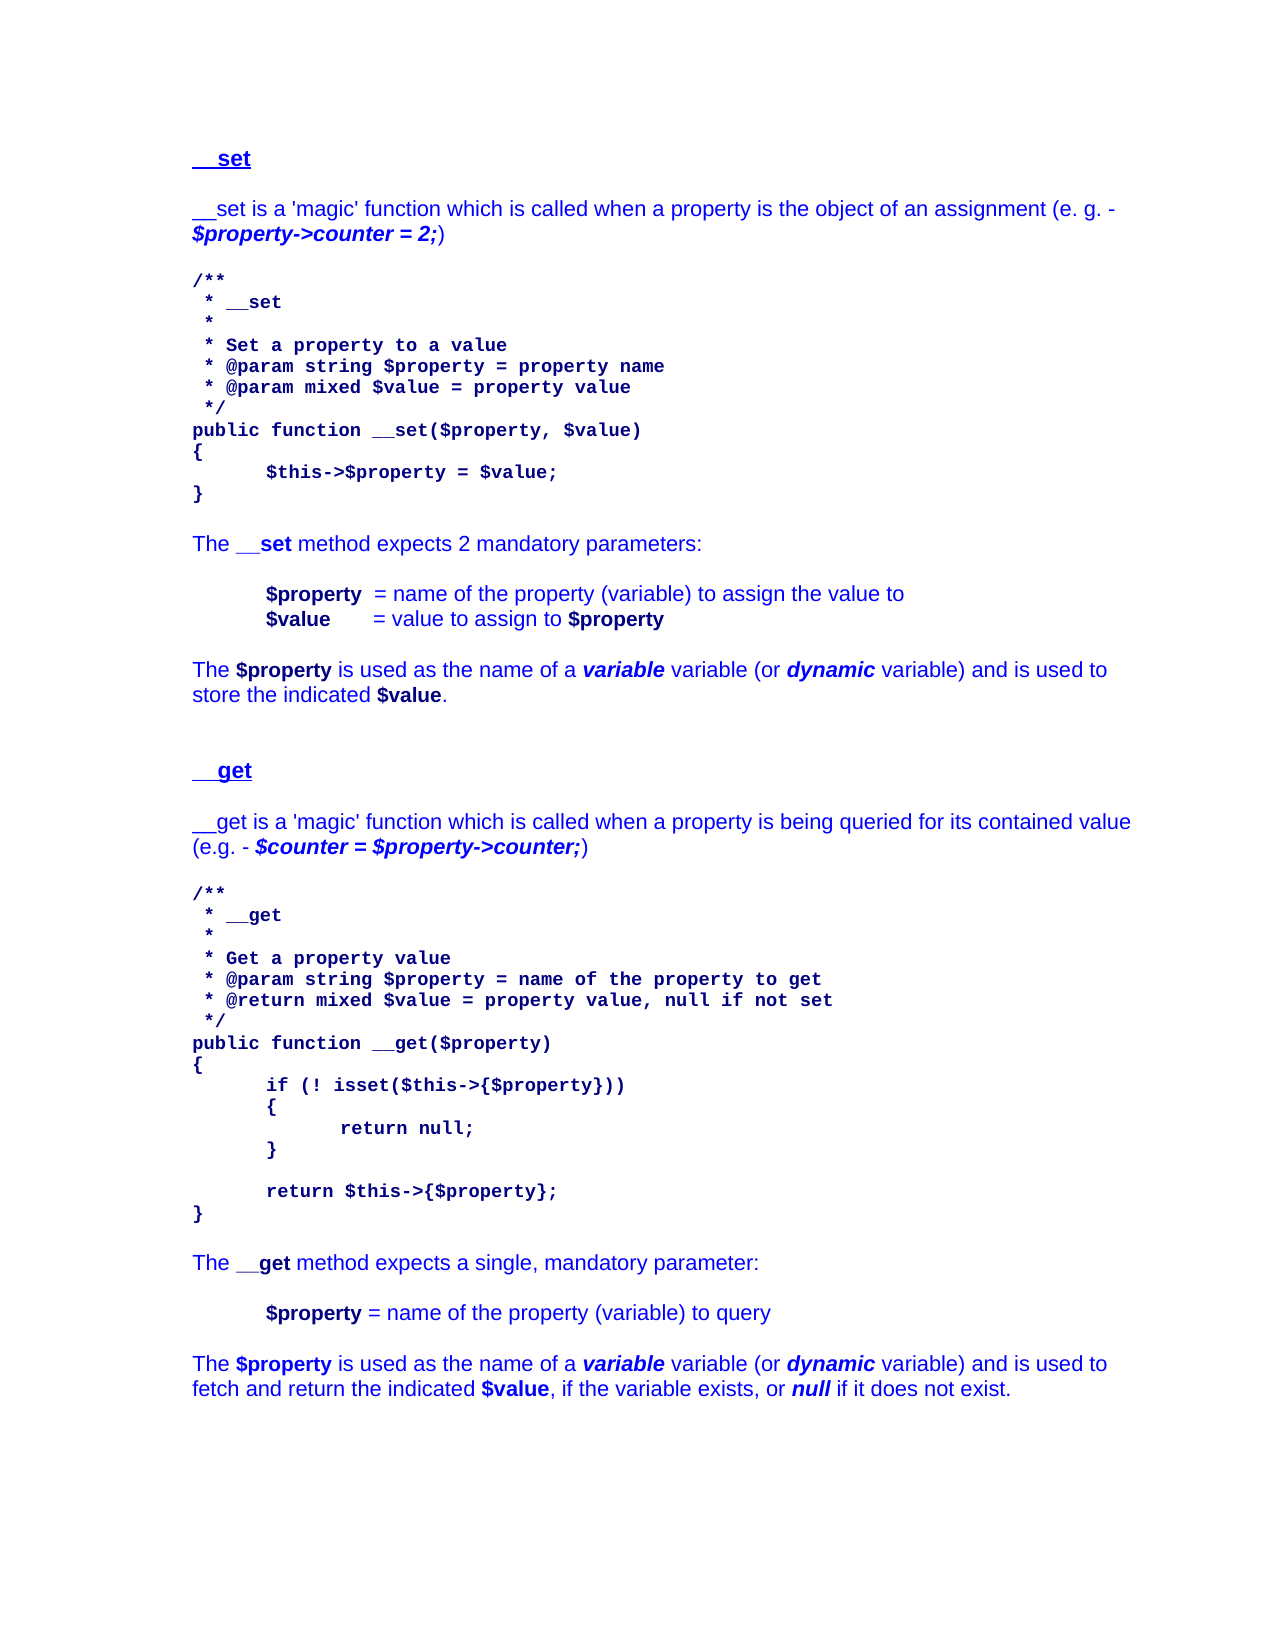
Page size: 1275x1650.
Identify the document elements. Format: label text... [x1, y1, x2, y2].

text __set is a 'magic' function which is called when a property is the object of an assignment (e. g. - $property->counter = 2;) [192, 196, 1157, 246]
text __get [192, 757, 1157, 784]
text * __get [192, 906, 1157, 927]
text The $property is used as the name of a variable variable (or dynamic variable) and is used to fetch and return the indicated $value, if the variable exists, or null if it does not exist. [192, 1351, 1157, 1401]
text */ [192, 399, 1157, 420]
text __get is a 'magic' function which is called when a property is being queried for its contained value (e.g. - $counter = $property->counter;) [192, 809, 1157, 859]
text if (! isset($this->{$property})) [192, 1076, 1157, 1097]
text * @return mixed $value = property value, null if not set [192, 991, 1157, 1012]
text * @param mixed $value = property value [192, 378, 1157, 399]
text The $property is used as the name of a variable variable (or dynamic variable) and is used to store the indicated $value. [192, 657, 1157, 707]
text The __get method expects a single, mandatory parameter: [192, 1250, 1157, 1275]
text $property = name of the property (variable) to assign the value to [266, 581, 1157, 606]
text /** [192, 885, 1157, 906]
text $value = value to assign to $property [266, 606, 1157, 631]
text * Get a property value [192, 948, 1157, 970]
text public function __get($property) [192, 1033, 1157, 1055]
text * [192, 314, 1157, 335]
text * __set [192, 293, 1157, 314]
text * @param string $property = name of the property to get [192, 970, 1157, 991]
text * @param string $property = property name [192, 357, 1157, 378]
text } [192, 1203, 1157, 1225]
text { [192, 1097, 1157, 1118]
text $property = name of the property (variable) to query [266, 1300, 1157, 1326]
text */ [192, 1012, 1157, 1033]
text { [192, 442, 1157, 463]
text The __set method expects 2 mandatory parameters: [192, 531, 1157, 556]
text public function __set($property, $value) [192, 420, 1157, 442]
text } [192, 484, 1157, 505]
text $this->$property = $value; [192, 463, 1157, 484]
text { [192, 1055, 1157, 1076]
text __set [192, 144, 1157, 171]
text } [192, 1140, 1157, 1161]
text return $this->{$property}; [192, 1182, 1157, 1203]
text /** [192, 272, 1157, 293]
text * [192, 927, 1157, 948]
text return null; [192, 1118, 1157, 1140]
text * Set a property to a value [192, 335, 1157, 357]
